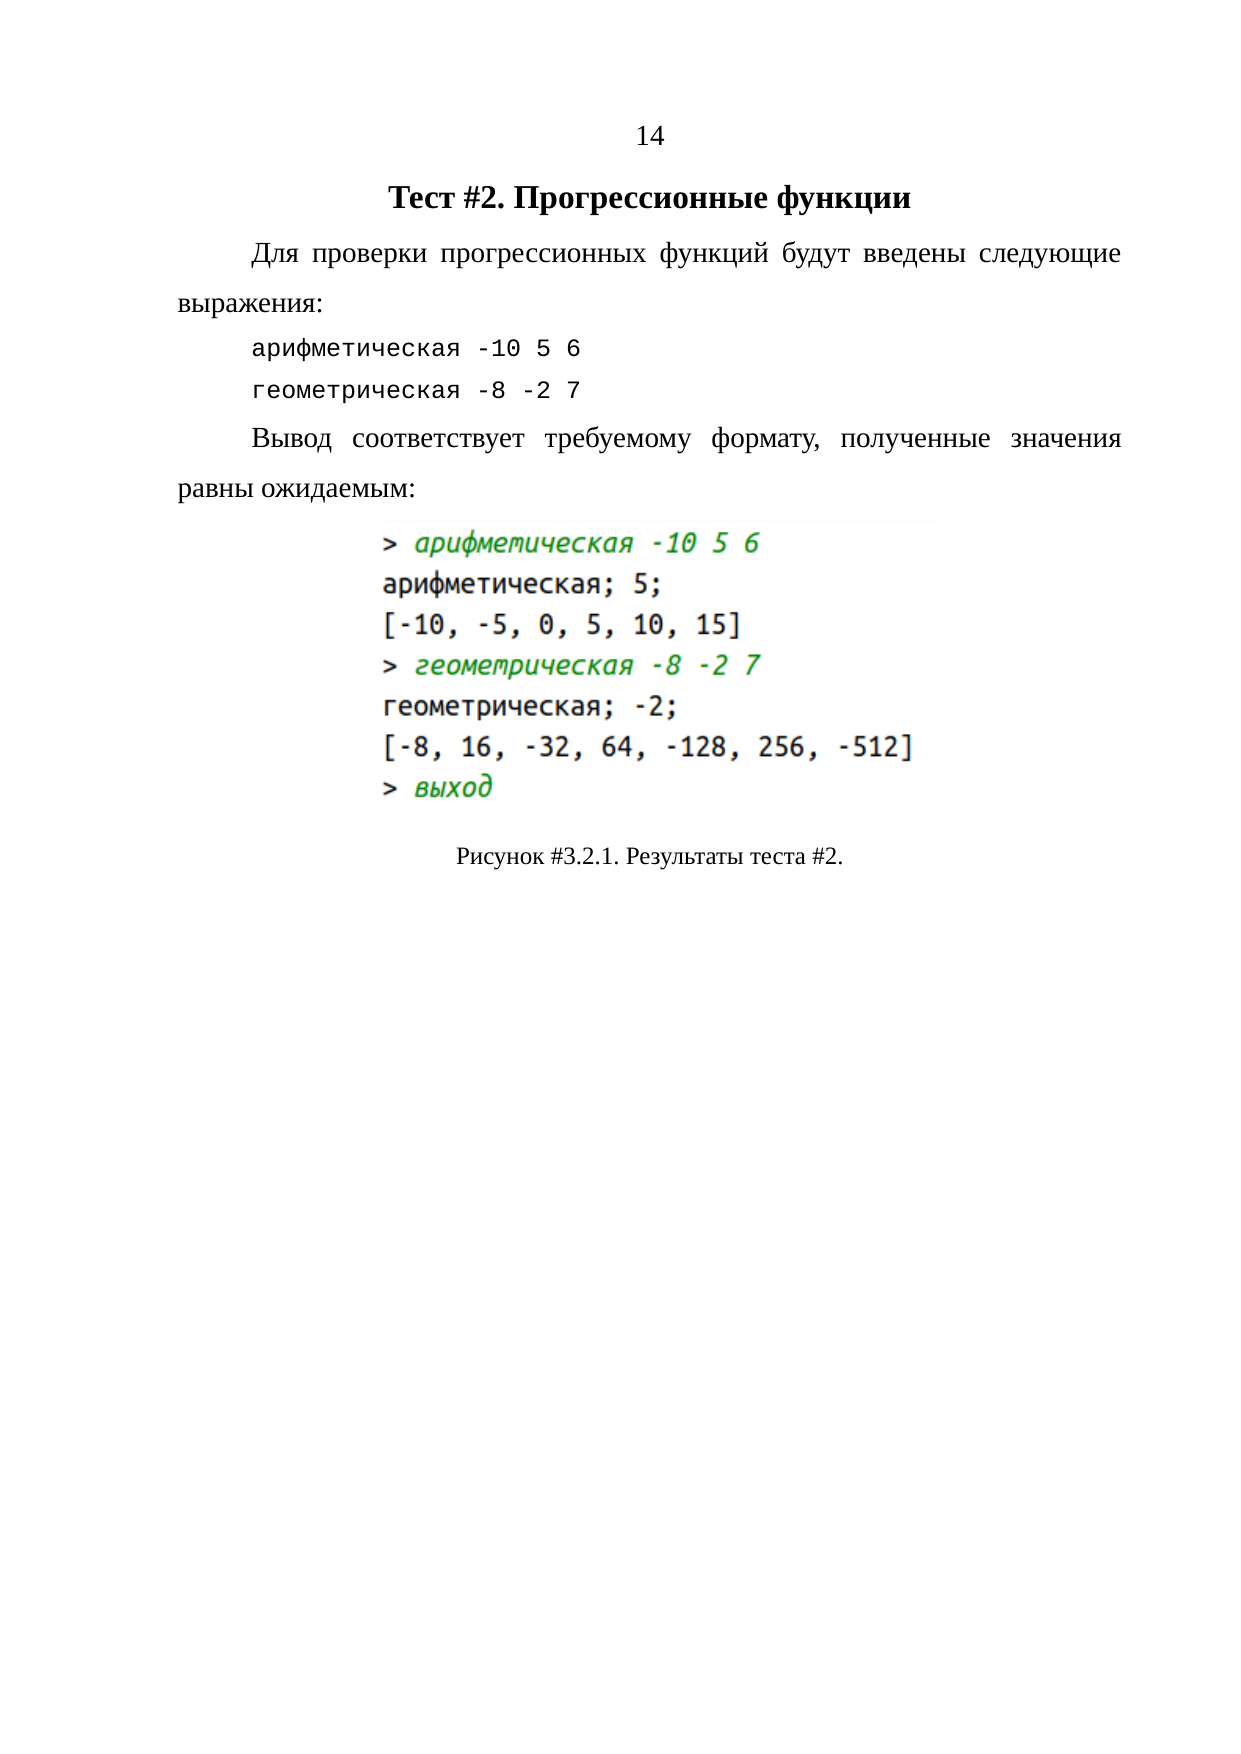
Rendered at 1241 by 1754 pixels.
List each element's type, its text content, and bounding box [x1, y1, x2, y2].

text арифметическая -10 5 6 [177, 335, 1122, 364]
text Вывод соответствует требуемому формату, полученные значения равны ожидаемым: [177, 420, 1122, 504]
picture [365, 521, 934, 824]
subtitle Тест #2. Прогрессионные функции [177, 177, 1122, 216]
text Рисунок #3.2.1. Результаты теста #2. [177, 841, 1122, 869]
text Для проверки прогрессионных функций будут введены следующие выражения: [177, 235, 1122, 318]
text геометрическая -8 -2 7 [177, 378, 1122, 406]
